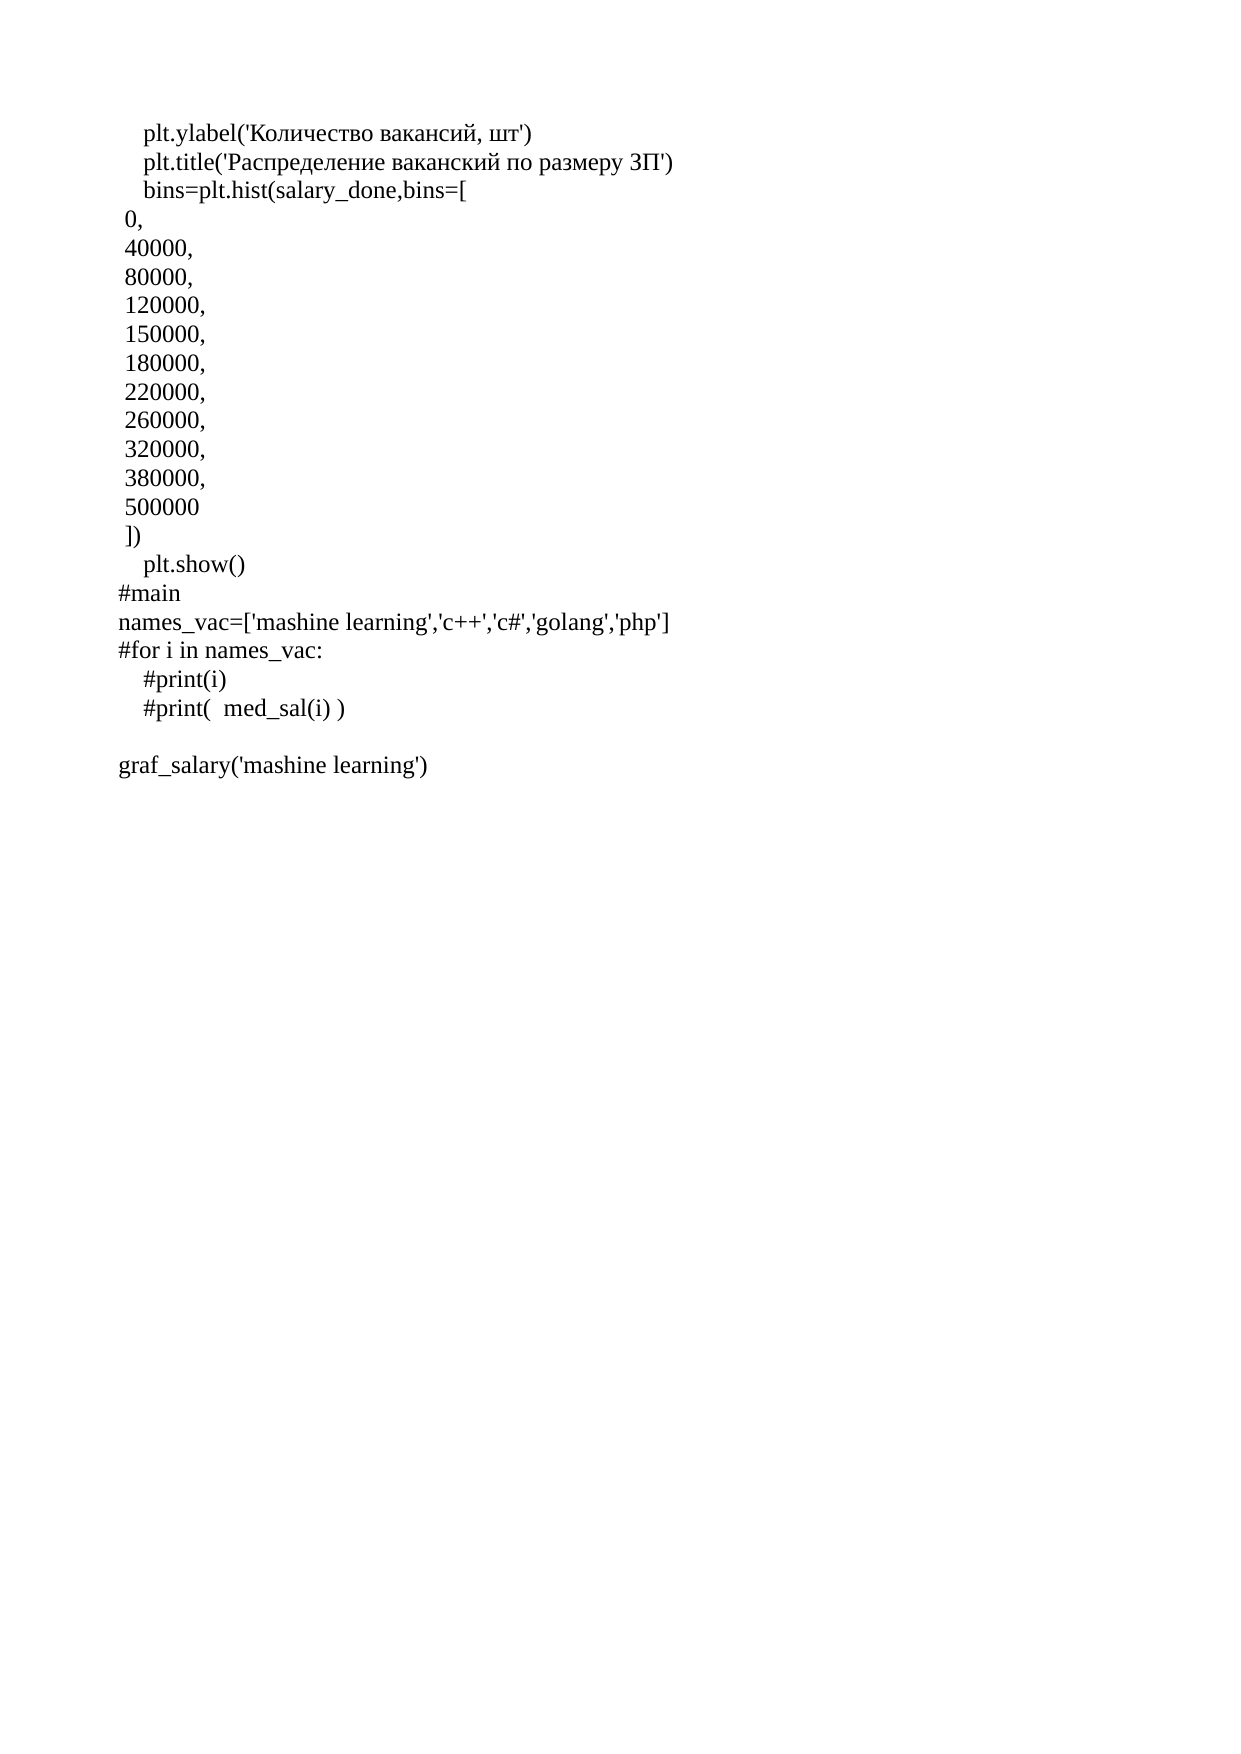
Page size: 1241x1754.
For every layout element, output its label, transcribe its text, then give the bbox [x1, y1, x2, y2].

text 500000 [118, 492, 1122, 521]
text 150000, [118, 319, 1122, 348]
text plt.show() [118, 549, 1122, 578]
text 260000, [118, 406, 1122, 434]
text #for i in names_vac: [118, 636, 1122, 664]
text 40000, [118, 233, 1122, 262]
text 220000, [118, 377, 1122, 406]
text plt.title('Распределение ваканский по размеру ЗП') [118, 147, 1122, 176]
text #print(i) [118, 664, 1122, 693]
text #main [118, 578, 1122, 607]
text 0, [118, 204, 1122, 233]
text graf_salary('mashine learning') [118, 751, 1122, 779]
text 380000, [118, 463, 1122, 492]
text 80000, [118, 262, 1122, 291]
text ]) [118, 521, 1122, 549]
text 120000, [118, 291, 1122, 319]
text bins=plt.hist(salary_done,bins=[ [118, 176, 1122, 204]
text plt.ylabel('Количество вакансий, шт') [118, 118, 1122, 147]
text #print( med_sal(i) ) [118, 693, 1122, 722]
text names_vac=['mashine learning','c++','c#','golang','php'] [118, 607, 1122, 636]
text 180000, [118, 348, 1122, 377]
text 320000, [118, 434, 1122, 463]
